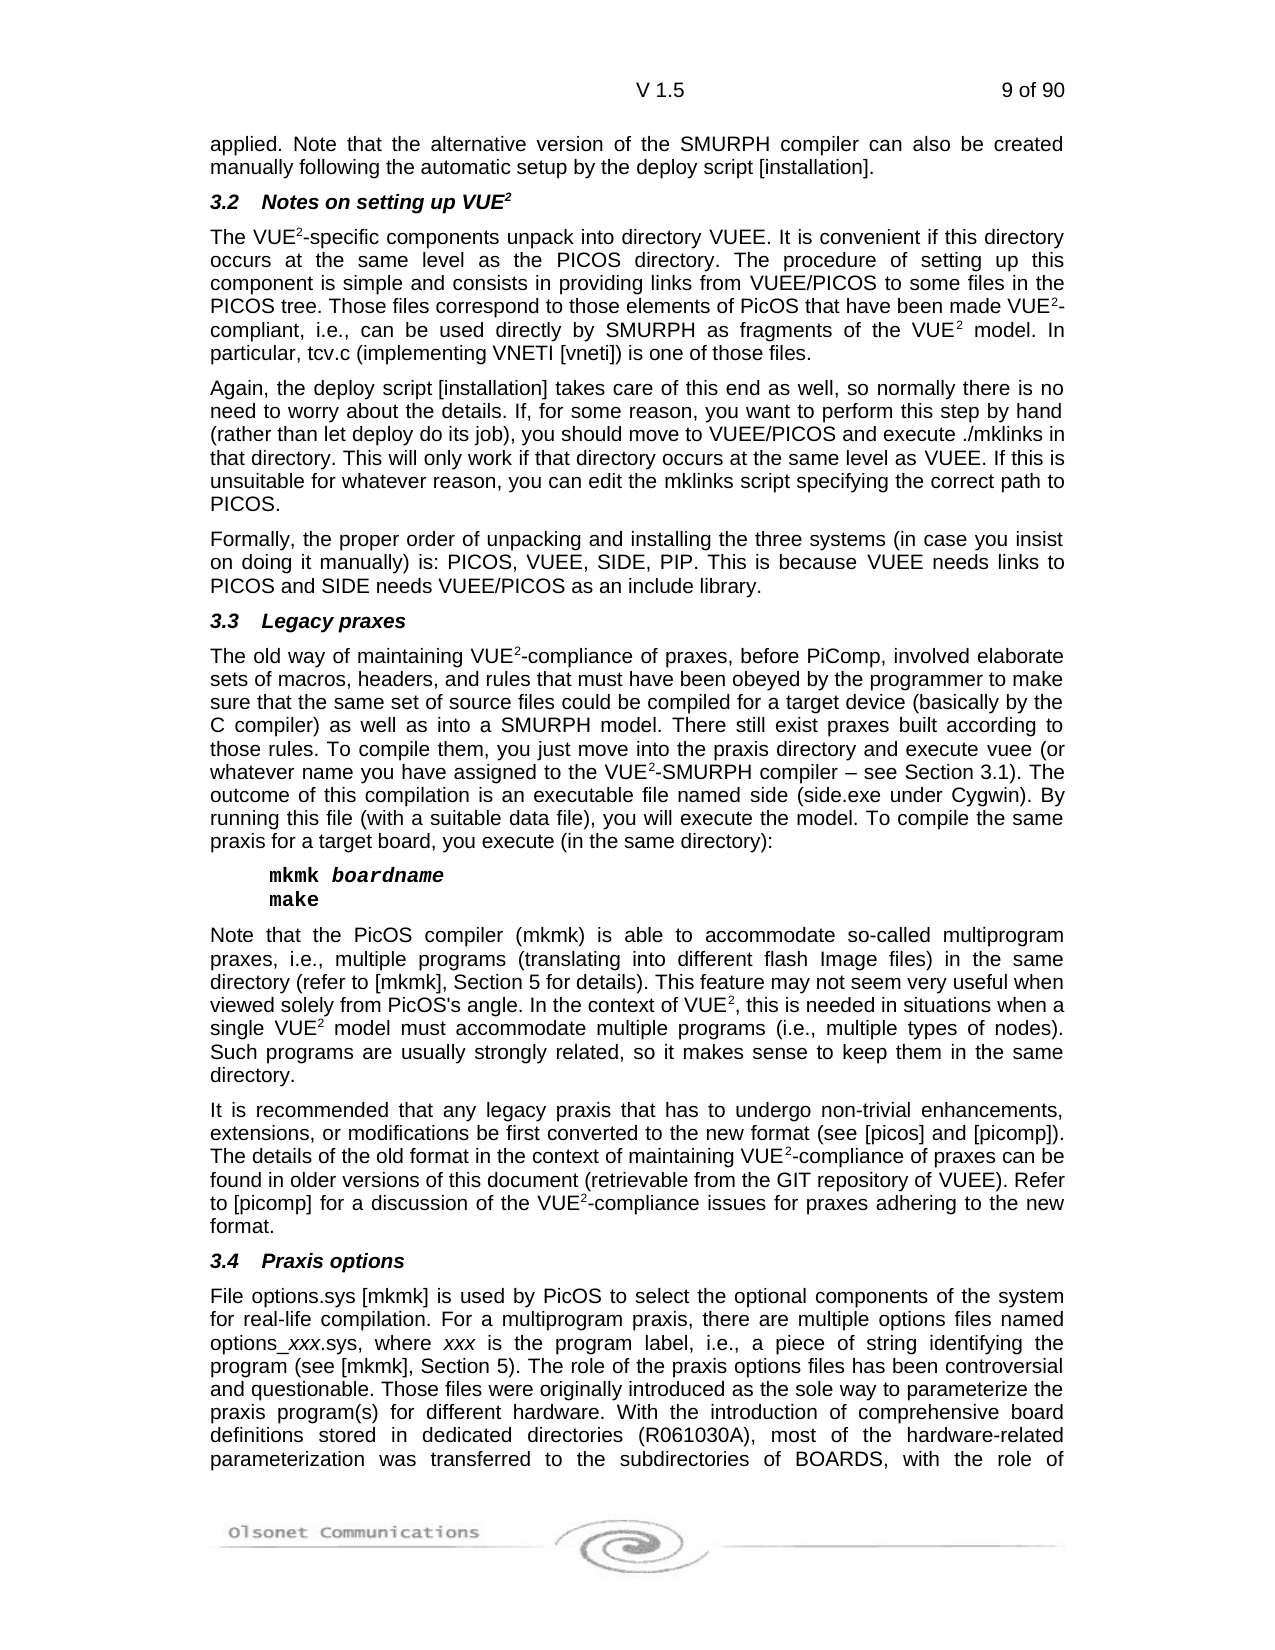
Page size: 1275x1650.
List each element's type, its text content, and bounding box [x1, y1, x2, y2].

text Note that the PicOS compiler (mkmk) is able to accommodate so-called multiprogram praxes, i.e., multiple programs (translating into different flash Image files) in the same directory (refer to [mkmk], Section 5 for details). This feature may not seem very useful when viewed solely from PicOS's angle. In the context of VUE2, this is needed in situations when a single VUE2 model must accommodate multiple programs (i.e., multiple types of nodes). Such programs are usually strongly related, so it makes sense to keep them in the same directory. [210, 924, 1065, 1087]
picture [210, 1504, 1065, 1596]
subtitle Praxis options [210, 1249, 1065, 1273]
text mkmk boardname [269, 865, 1065, 889]
text File options.sys [mkmk] is used by PicOS to select the optional components of the system for real-life compilation. For a multiprogram praxis, there are multiple options files named options_xxx.sys, where xxx is the program label, i.e., a piece of string identifying the program (see [mkmk], Section 5). The role of the praxis options files has been controversial and questionable. Those files were originally introduced as the sole way to parameterize the praxis program(s) for different hardware. With the introduction of comprehensive board definitions stored in dedicated directories (R061030A), most of the hardware-related parameterization was transferred to the subdirectories of BOARDS, with the role of [210, 1284, 1065, 1470]
text It is recommended that any legacy praxis that has to undergo non-trivial enhancements, extensions, or modifications be first converted to the new format (see [picos] and [picomp]). The details of the old format in the context of maintaining VUE2-compliance of praxes can be found in older versions of this document (retrievable from the GIT repository of VUEE). Refer to [picomp] for a discussion of the VUE2-compliance issues for praxes adhering to the new format. [210, 1098, 1065, 1238]
text applied. Note that the alternative version of the SMURPH compiler can also be created manually following the automatic setup by the deploy script [installation]. [210, 132, 1065, 179]
text The VUE2-specific components unpack into directory VUEE. It is convenient if this directory occurs at the same level as the PICOS directory. The procedure of setting up this component is simple and consists in providing links from VUEE/PICOS to some files in the PICOS tree. Those files correspond to those elements of PicOS that have been made VUE2-compliant, i.e., can be used directly by SMURPH as fragments of the VUE2 model. In particular, tcv.c (implementing VNETI [vneti]) is one of those files. [210, 225, 1065, 365]
text make [269, 889, 1065, 912]
text Formally, the proper order of unpacking and installing the three systems (in case you insist on doing it manually) is: PICOS, VUEE, SIDE, PIP. This is because VUEE needs links to PICOS and SIDE needs VUEE/PICOS as an include library. [210, 528, 1065, 597]
subtitle Legacy praxes [210, 609, 1065, 632]
text Again, the deploy script [installation] takes care of this end as well, so normally there is no need to worry about the details. If, for some reason, you want to perform this step by hand (rather than let deploy do its job), you should move to VUEE/PICOS and execute ./mklinks in that directory. This will only work if that directory occurs at the same level as VUEE. If this is unsuitable for whatever reason, you can edit the mklinks script specifying the correct path to PICOS. [210, 377, 1065, 516]
subtitle Notes on setting up VUE2 [210, 190, 1065, 214]
text The old way of maintaining VUE2-compliance of praxes, before PiComp, involved elaborate sets of macros, headers, and rules that must have been obeyed by the programmer to make sure that the same set of source files could be compiled for a target device (basically by the C compiler) as well as into a SMURPH model. There still exist praxes built according to those rules. To compile them, you just move into the praxis directory and execute vuee (or whatever name you have assigned to the VUE2-SMURPH compiler – see Section 3.1). The outcome of this compilation is an executable file named side (side.exe under Cygwin). By running this file (with a suitable data file), you will execute the model. To compile the same praxis for a target board, you execute (in the same directory): [210, 644, 1065, 853]
